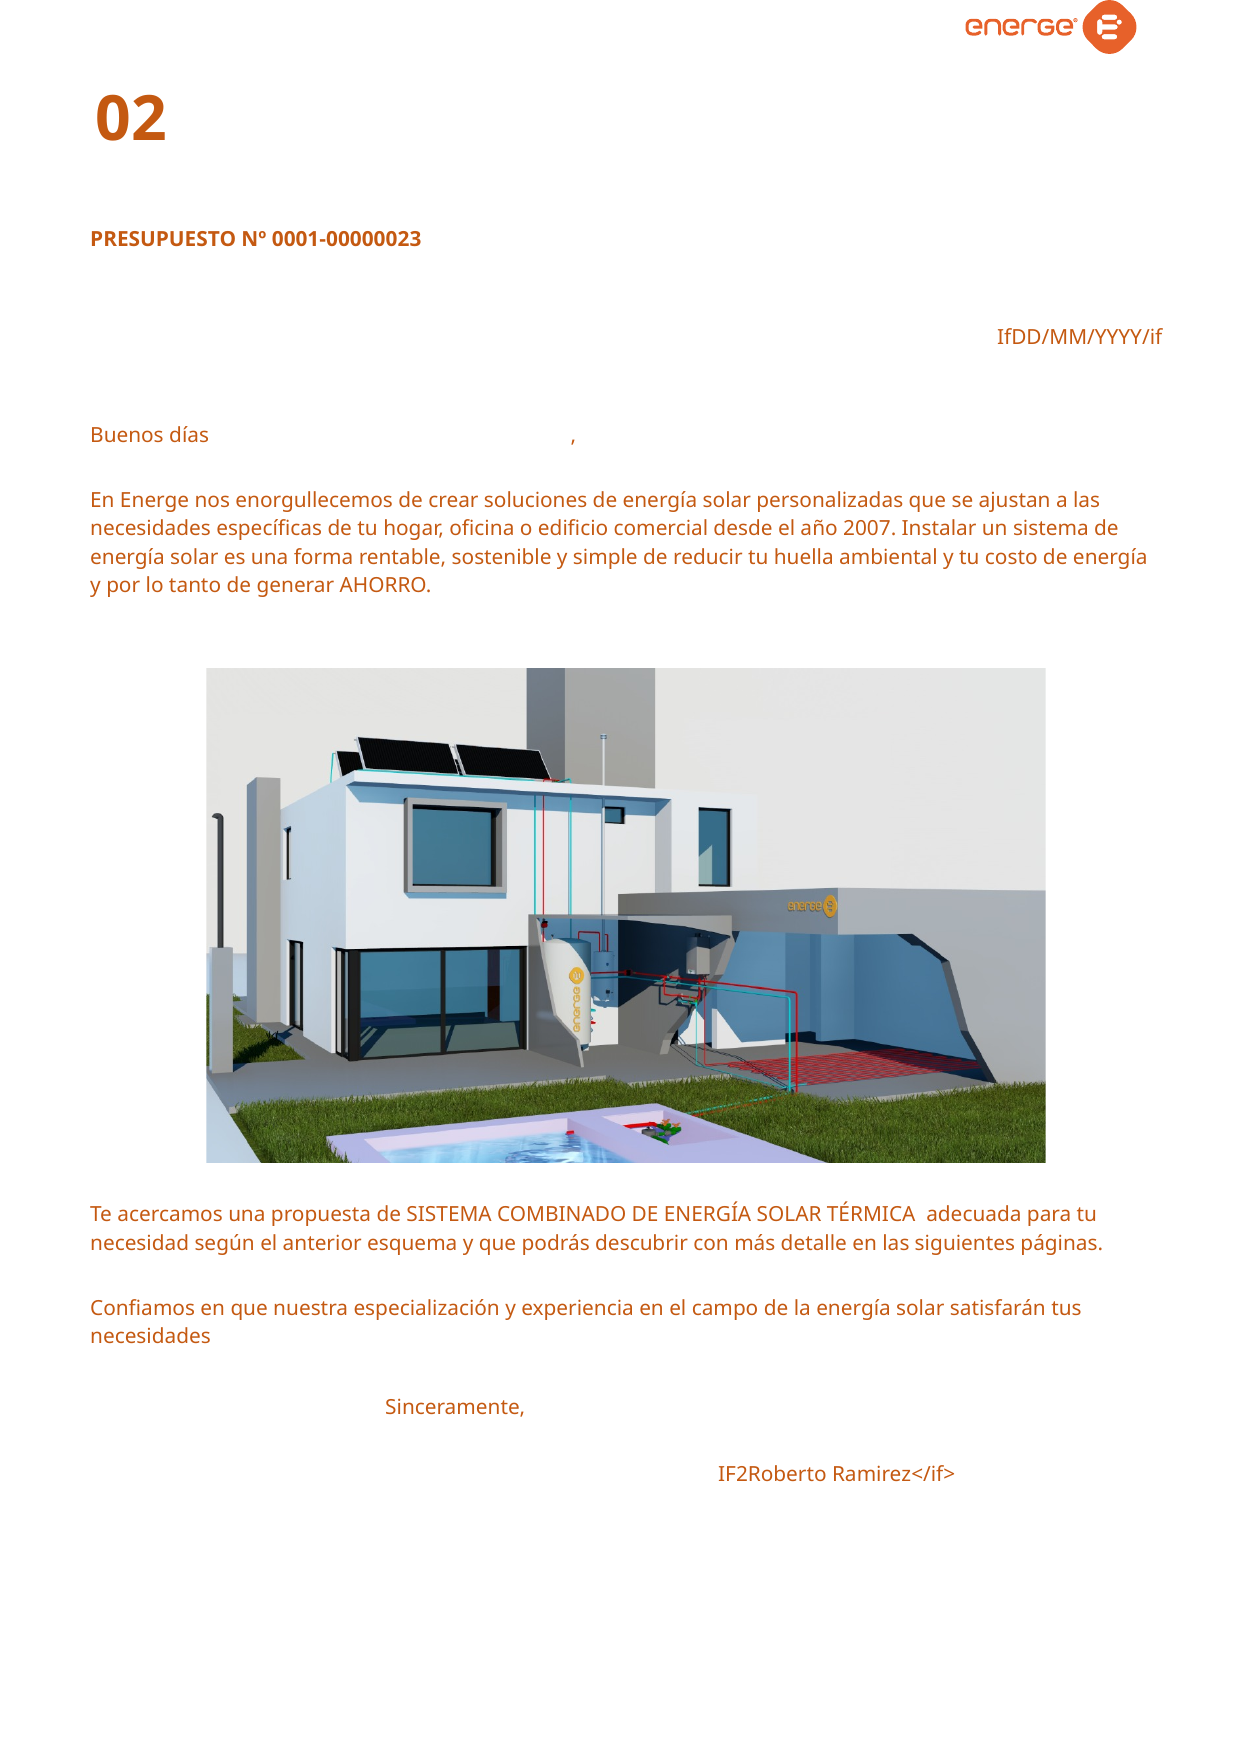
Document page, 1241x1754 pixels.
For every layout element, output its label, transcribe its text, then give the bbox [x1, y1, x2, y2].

text PRESUPUESTO Nº 0001-00000023 [90, 224, 1162, 253]
text Confiamos en que nuestra especialización y experiencia en el campo de la energía solar satisfarán tus necesidades [90, 1293, 1162, 1350]
text En Energe nos enorgullecemos de crear soluciones de energía solar personalizadas que se ajustan a las necesidades específicas de tu hogar, oficina o edificio comercial desde el año 2007. Instalar un sistema de energía solar es una forma rentable, sostenible y simple de reducir tu huella ambiental y tu costo de energía y por lo tanto de generar AHORRO. [90, 485, 1162, 599]
text Buenos días <o.partner_id.commercial_partner_id.name>, [90, 420, 1162, 448]
text IfDD/MM/YYYY/if [90, 322, 1162, 350]
text Te acercamos una propuesta de SISTEMA COMBINADO DE ENERGÍA SOLAR TÉRMICA adecuada para tu necesidad según el anterior esquema y que podrás descubrir con más detalle en las siguientes páginas. [90, 1199, 1162, 1256]
text Sinceramente, [385, 1392, 1162, 1421]
picture [206, 668, 1046, 1163]
text IF2Roberto Ramirez</if> [90, 1457, 1162, 1487]
